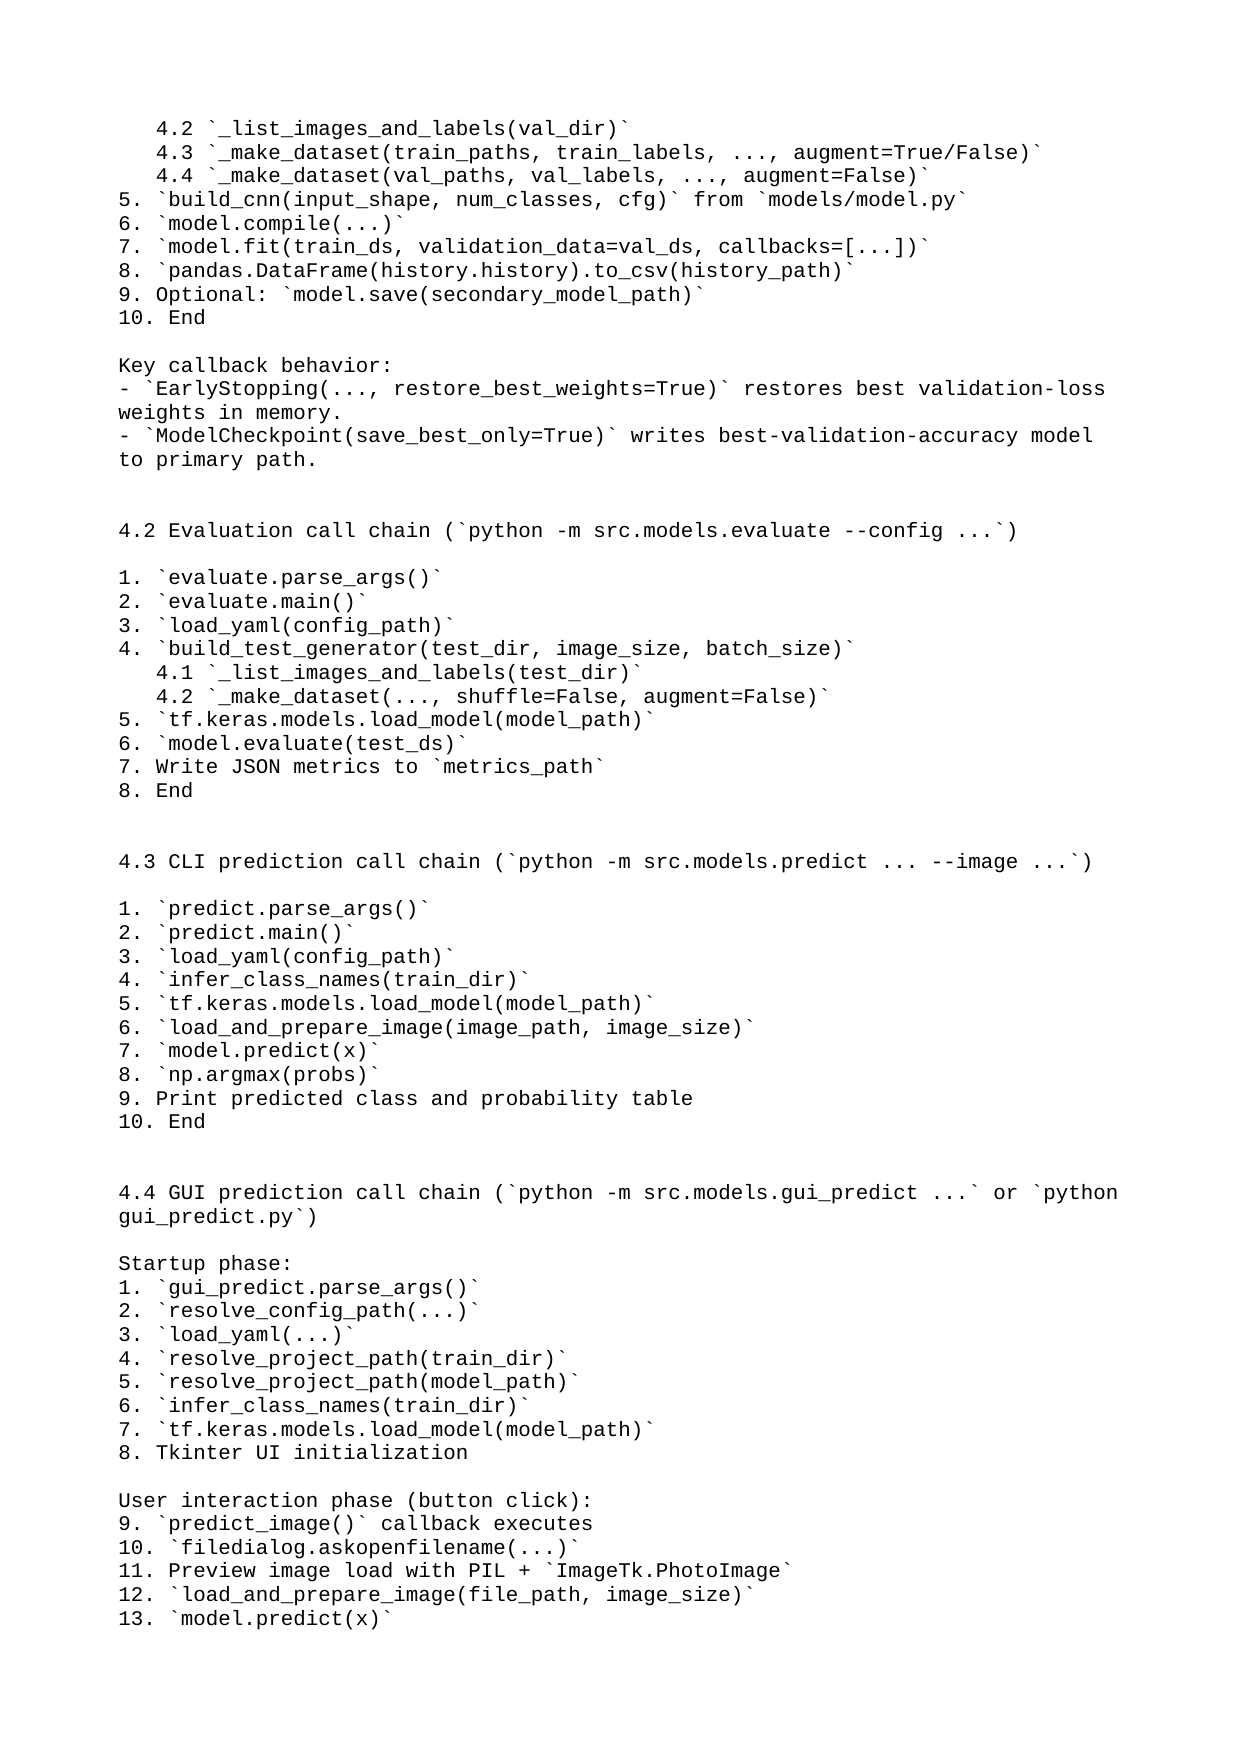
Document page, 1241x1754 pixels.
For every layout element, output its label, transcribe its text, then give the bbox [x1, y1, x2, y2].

text 8. Tkinter UI initialization [118, 1442, 1122, 1466]
text 4.2 `_make_dataset(..., shuffle=False, augment=False)` [118, 686, 1122, 709]
text 8. `np.argmax(probs)` [118, 1064, 1122, 1088]
text 4. `build_test_generator(test_dir, image_size, batch_size)` [118, 638, 1122, 662]
text 4.4 GUI prediction call chain (`python -m src.models.gui_predict ...` or `python gui_predict.py`) [118, 1182, 1122, 1229]
text 1. `predict.parse_args()` [118, 898, 1122, 922]
text 5. `tf.keras.models.load_model(model_path)` [118, 709, 1122, 733]
text 4. `resolve_project_path(train_dir)` [118, 1348, 1122, 1371]
text 2. `evaluate.main()` [118, 591, 1122, 615]
text 4.1 `_list_images_and_labels(test_dir)` [118, 662, 1122, 686]
text 4.2 `_list_images_and_labels(val_dir)` [118, 118, 1122, 142]
text Key callback behavior: [118, 354, 1122, 378]
text 4. `infer_class_names(train_dir)` [118, 969, 1122, 993]
text 4.2 Evaluation call chain (`python -m src.models.evaluate --config ...`) [118, 520, 1122, 544]
text 5. `build_cnn(input_shape, num_classes, cfg)` from `models/model.py` [118, 189, 1122, 213]
text Startup phase: [118, 1253, 1122, 1277]
text 7. `model.fit(train_ds, validation_data=val_ds, callbacks=[...])` [118, 236, 1122, 260]
text 6. `infer_class_names(train_dir)` [118, 1395, 1122, 1419]
text - `EarlyStopping(..., restore_best_weights=True)` restores best validation-loss weights in memory. [118, 378, 1122, 426]
text 8. End [118, 780, 1122, 804]
text 3. `load_yaml(...)` [118, 1324, 1122, 1348]
text 3. `load_yaml(config_path)` [118, 615, 1122, 638]
text 10. `filedialog.askopenfilename(...)` [118, 1537, 1122, 1561]
text 9. Print predicted class and probability table [118, 1088, 1122, 1111]
text 4.3 CLI prediction call chain (`python -m src.models.predict ... --image ...`) [118, 851, 1122, 875]
text 9. Optional: `model.save(secondary_model_path)` [118, 284, 1122, 307]
text 7. `tf.keras.models.load_model(model_path)` [118, 1419, 1122, 1442]
text 7. `model.predict(x)` [118, 1040, 1122, 1064]
text 3. `load_yaml(config_path)` [118, 946, 1122, 969]
text 8. `pandas.DataFrame(history.history).to_csv(history_path)` [118, 260, 1122, 284]
text 5. `resolve_project_path(model_path)` [118, 1371, 1122, 1395]
text 4.3 `_make_dataset(train_paths, train_labels, ..., augment=True/False)` [118, 142, 1122, 165]
text 7. Write JSON metrics to `metrics_path` [118, 757, 1122, 780]
text 1. `evaluate.parse_args()` [118, 567, 1122, 591]
text - `ModelCheckpoint(save_best_only=True)` writes best-validation-accuracy model to primary path. [118, 426, 1122, 473]
text 9. `predict_image()` callback executes [118, 1513, 1122, 1537]
text 2. `resolve_config_path(...)` [118, 1300, 1122, 1324]
text 12. `load_and_prepare_image(file_path, image_size)` [118, 1584, 1122, 1608]
text 4.4 `_make_dataset(val_paths, val_labels, ..., augment=False)` [118, 165, 1122, 189]
text 10. End [118, 1111, 1122, 1135]
text 6. `model.evaluate(test_ds)` [118, 733, 1122, 757]
text 5. `tf.keras.models.load_model(model_path)` [118, 993, 1122, 1017]
text 6. `model.compile(...)` [118, 213, 1122, 236]
text 10. End [118, 307, 1122, 331]
text 13. `model.predict(x)` [118, 1608, 1122, 1631]
text 11. Preview image load with PIL + `ImageTk.PhotoImage` [118, 1561, 1122, 1584]
text 6. `load_and_prepare_image(image_path, image_size)` [118, 1017, 1122, 1040]
text User interaction phase (button click): [118, 1489, 1122, 1513]
text 1. `gui_predict.parse_args()` [118, 1277, 1122, 1300]
text 2. `predict.main()` [118, 922, 1122, 946]
